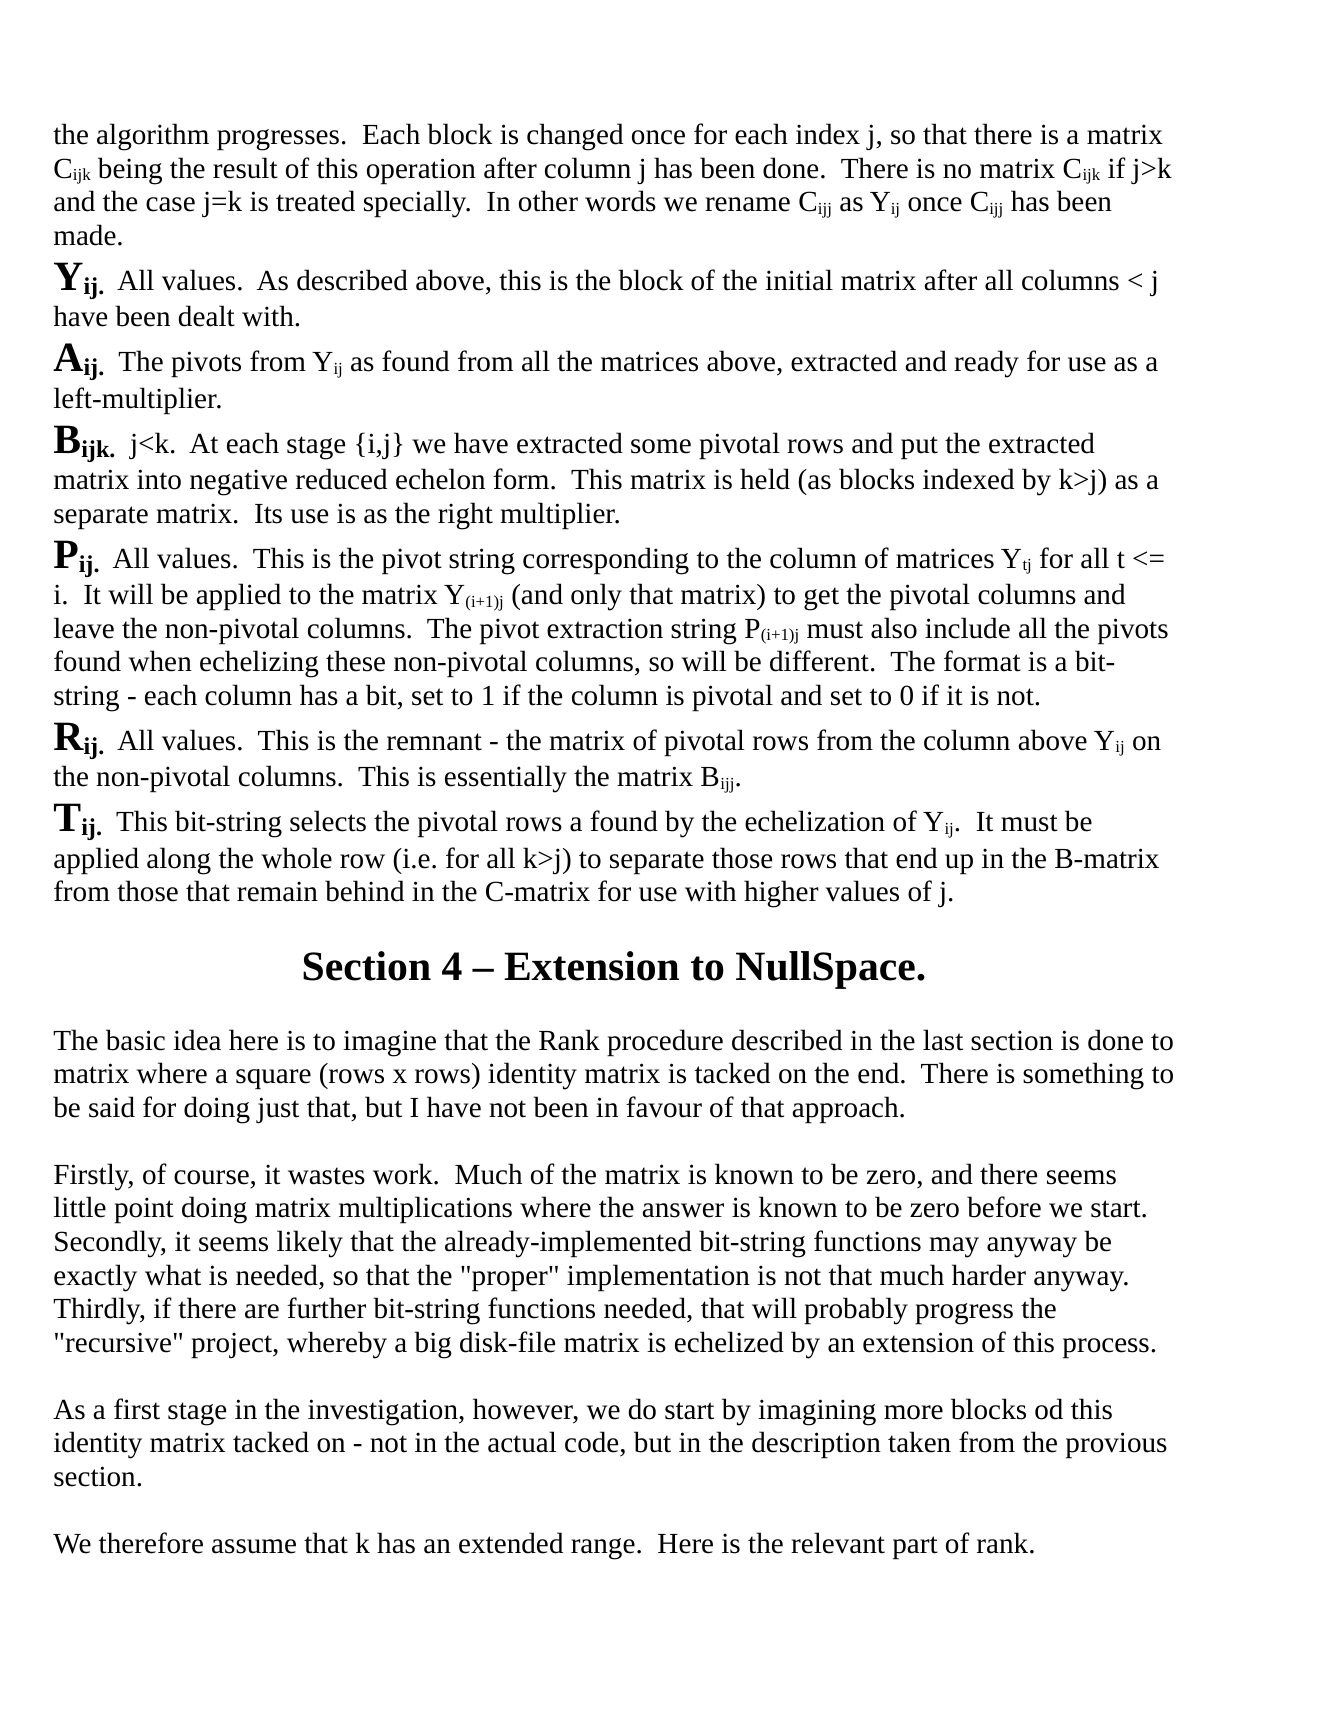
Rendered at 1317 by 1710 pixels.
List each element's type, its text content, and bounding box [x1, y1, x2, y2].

text Bijk. j<k. At each stage {i,j} we have extracted some pivotal rows and put the extracted matrix into negative reduced echelon form. This matrix is held (as blocks indexed by k>j) as a separate matrix. Its use is as the right multiplier. [53, 414, 1174, 529]
text the algorithm progresses. Each block is changed once for each index j, so that there is a matrix Cijk being the result of this operation after column j has been done. There is no matrix Cijk if j>k and the case j=k is treated specially. In other words we rename Cijj as Yij once Cijj has been made. [53, 117, 1174, 251]
text Section 4 – Extension to NullSpace. [53, 941, 1174, 989]
text Tij. This bit-string selects the pivotal rows a found by the echelization of Yij. It must be applied along the whole row (i.e. for all k>j) to separate those rows that end up in the B-matrix from those that remain behind in the C-matrix for use with higher values of j. [53, 793, 1174, 908]
text Firstly, of course, it wastes work. Much of the matrix is known to be zero, and there seems little point doing matrix multiplications where the answer is known to be zero before we start. Secondly, it seems likely that the already-implemented bit-string functions may anyway be exactly what is needed, so that the "proper" implementation is not that much harder anyway. Thirdly, if there are further bit-string functions needed, that will probably progress the "recursive" project, whereby a big disk-file matrix is echelized by an extension of this process. [53, 1157, 1174, 1358]
text Pij. All values. This is the pivot string corresponding to the column of matrices Ytj for all t <= i. It will be applied to the matrix Y(i+1)j (and only that matrix) to get the pivotal columns and leave the non-pivotal columns. The pivot extraction string P(i+1)j must also include all the pivots found when echelizing these non-pivotal columns, so will be different. The format is a bit-string - each column has a bit, set to 1 if the column is pivotal and set to 0 if it is not. [53, 529, 1174, 711]
text Aij. The pivots from Yij as found from all the matrices above, extracted and ready for use as a left-multiplier. [53, 333, 1174, 414]
text We therefore assume that k has an extended range. Here is the relevant part of rank. [53, 1526, 1174, 1559]
text Rij. All values. This is the remnant - the matrix of pivotal rows from the column above Yij on the non-pivotal columns. This is essentially the matrix Bijj. [53, 711, 1174, 793]
text The basic idea here is to imagine that the Rank procedure described in the last section is done to matrix where a square (rows x rows) identity matrix is tacked on the end. There is something to be said for doing just that, but I have not been in favour of that approach. [53, 1023, 1174, 1123]
text As a first stage in the investigation, however, we do start by imagining more blocks od this identity matrix tacked on - not in the actual code, but in the description taken from the provious section. [53, 1392, 1174, 1492]
text Yij. All values. As described above, this is the block of the initial matrix after all columns < j have been dealt with. [53, 251, 1174, 333]
